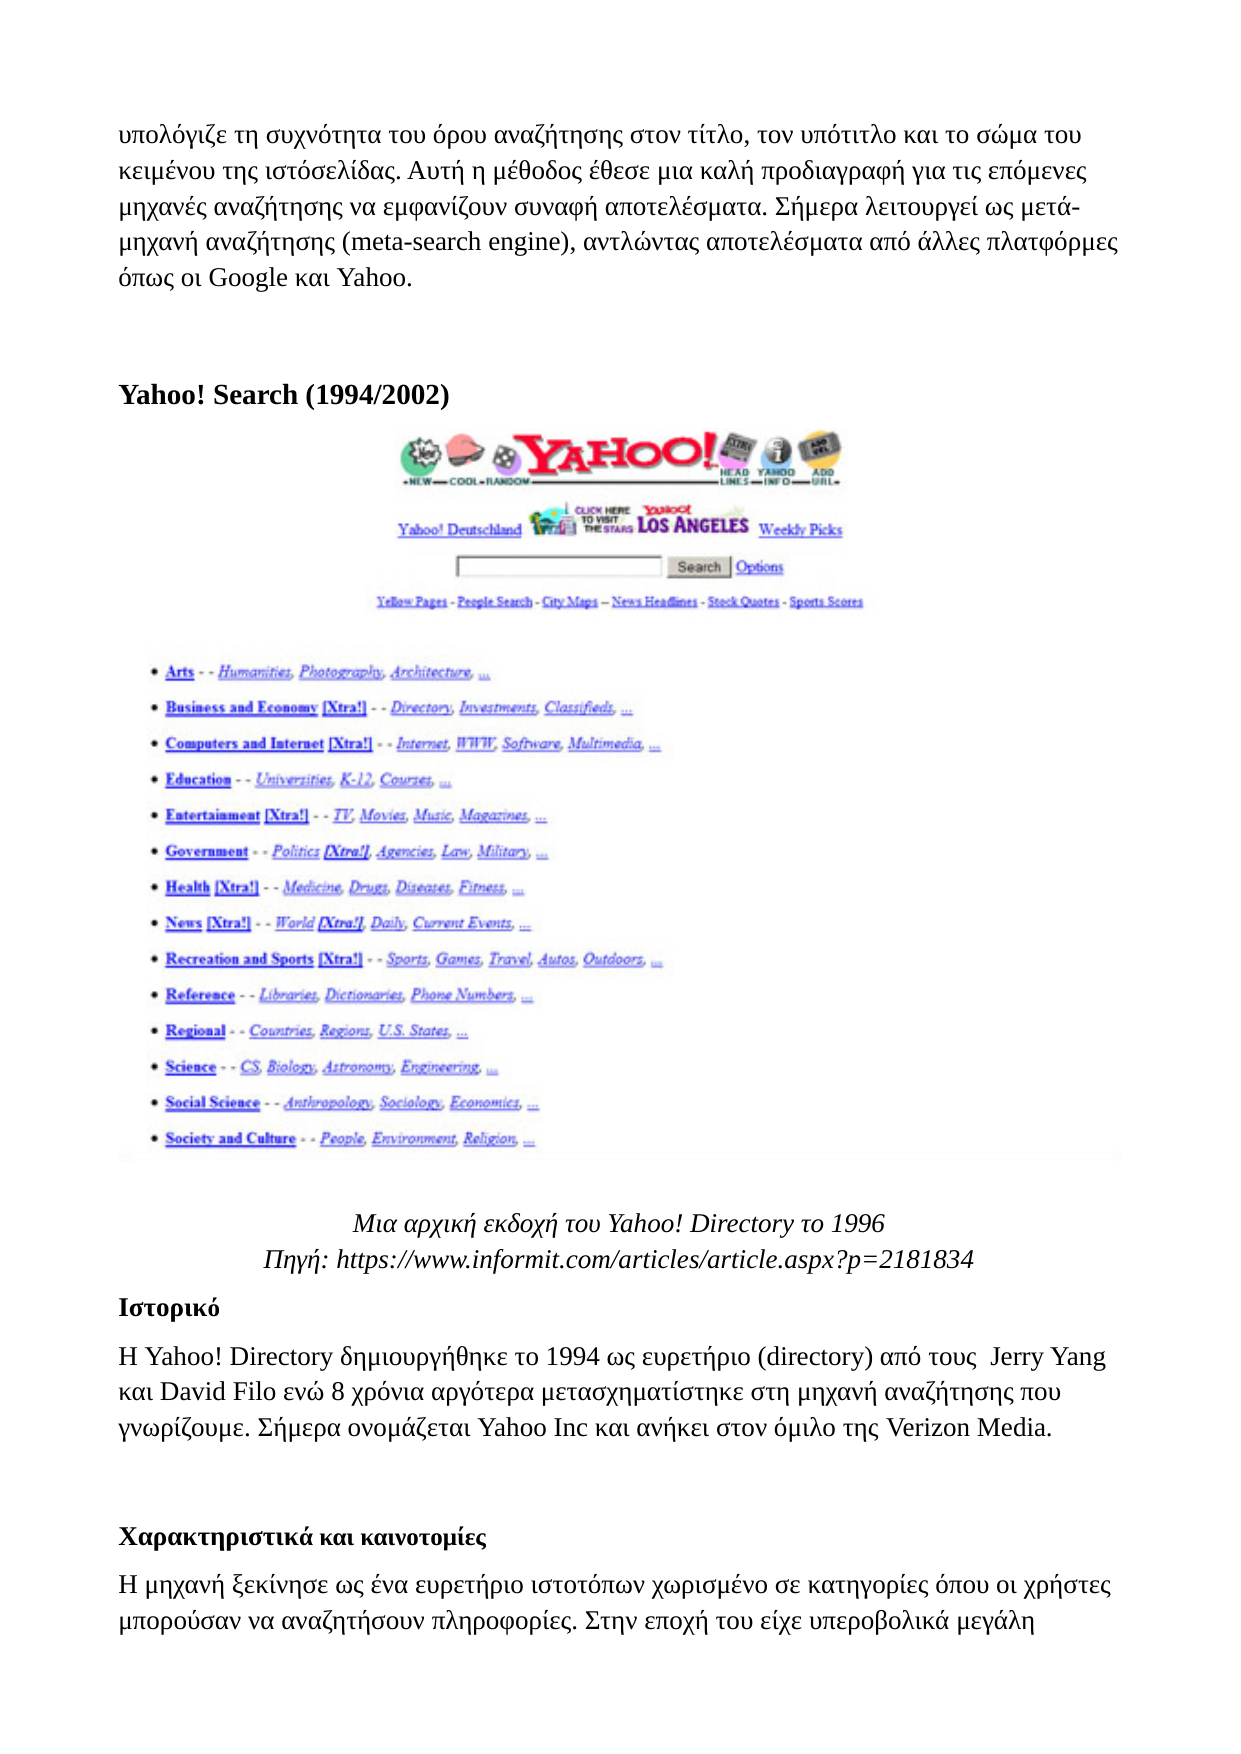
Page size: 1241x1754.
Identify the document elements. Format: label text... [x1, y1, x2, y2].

text Η μηχανή ξεκίνησε ως ένα ευρετήριο ιστοτόπων χωρισμένο σε κατηγορίες όπου οι χρήστες μπορούσαν να αναζητήσουν πληροφορίες. Στην εποχή του είχε υπεροβολικά μεγάλη [118, 1568, 1122, 1635]
text υπολόγιζε τη συχνότητα του όρου αναζήτησης στον τίτλο, τον υπότιτλο και το σώμα του κειμένου της ιστόσελίδας. Αυτή η μέθοδος έθεσε μια καλή προδιαγραφή για τις επόμενες μηχανές αναζήτησης να εμφανίζουν συναφή αποτελέσματα. Σήμερα λειτουργεί ως μετά-μηχανή αναζήτησης (meta-search engine), αντλώντας αποτελέσματα από άλλες πλατφόρμες όπως oι Google και Yahoo. [118, 118, 1122, 292]
text Η Yahoo! Directory δημιουργήθηκε το 1994 ως ευρετήριο (directory) από τους Jerry Yang και David Filo ενώ 8 χρόνια αργότερα μετασχηματίστηκε στη μηχανή αναζήτησης που γνωρίζουμε. Σήμερα ονομάζεται Yahoo Inc και ανήκει στον όμιλο της Verizon Media. [118, 1340, 1122, 1442]
text Πηγή: https://www.informit.com/articles/article.aspx?p=2181834 [118, 1243, 1122, 1274]
subtitle Ιστορικό [118, 1291, 1122, 1323]
text Μια αρχική εκδοχή του Yahoo! Directory το 1996 [118, 1207, 1122, 1239]
subtitle Yahoo! Search (1994/2002) [118, 377, 1122, 411]
subtitle Χαρακτηριστικά και καινοτομίες [118, 1520, 1122, 1551]
picture [118, 428, 1123, 1162]
